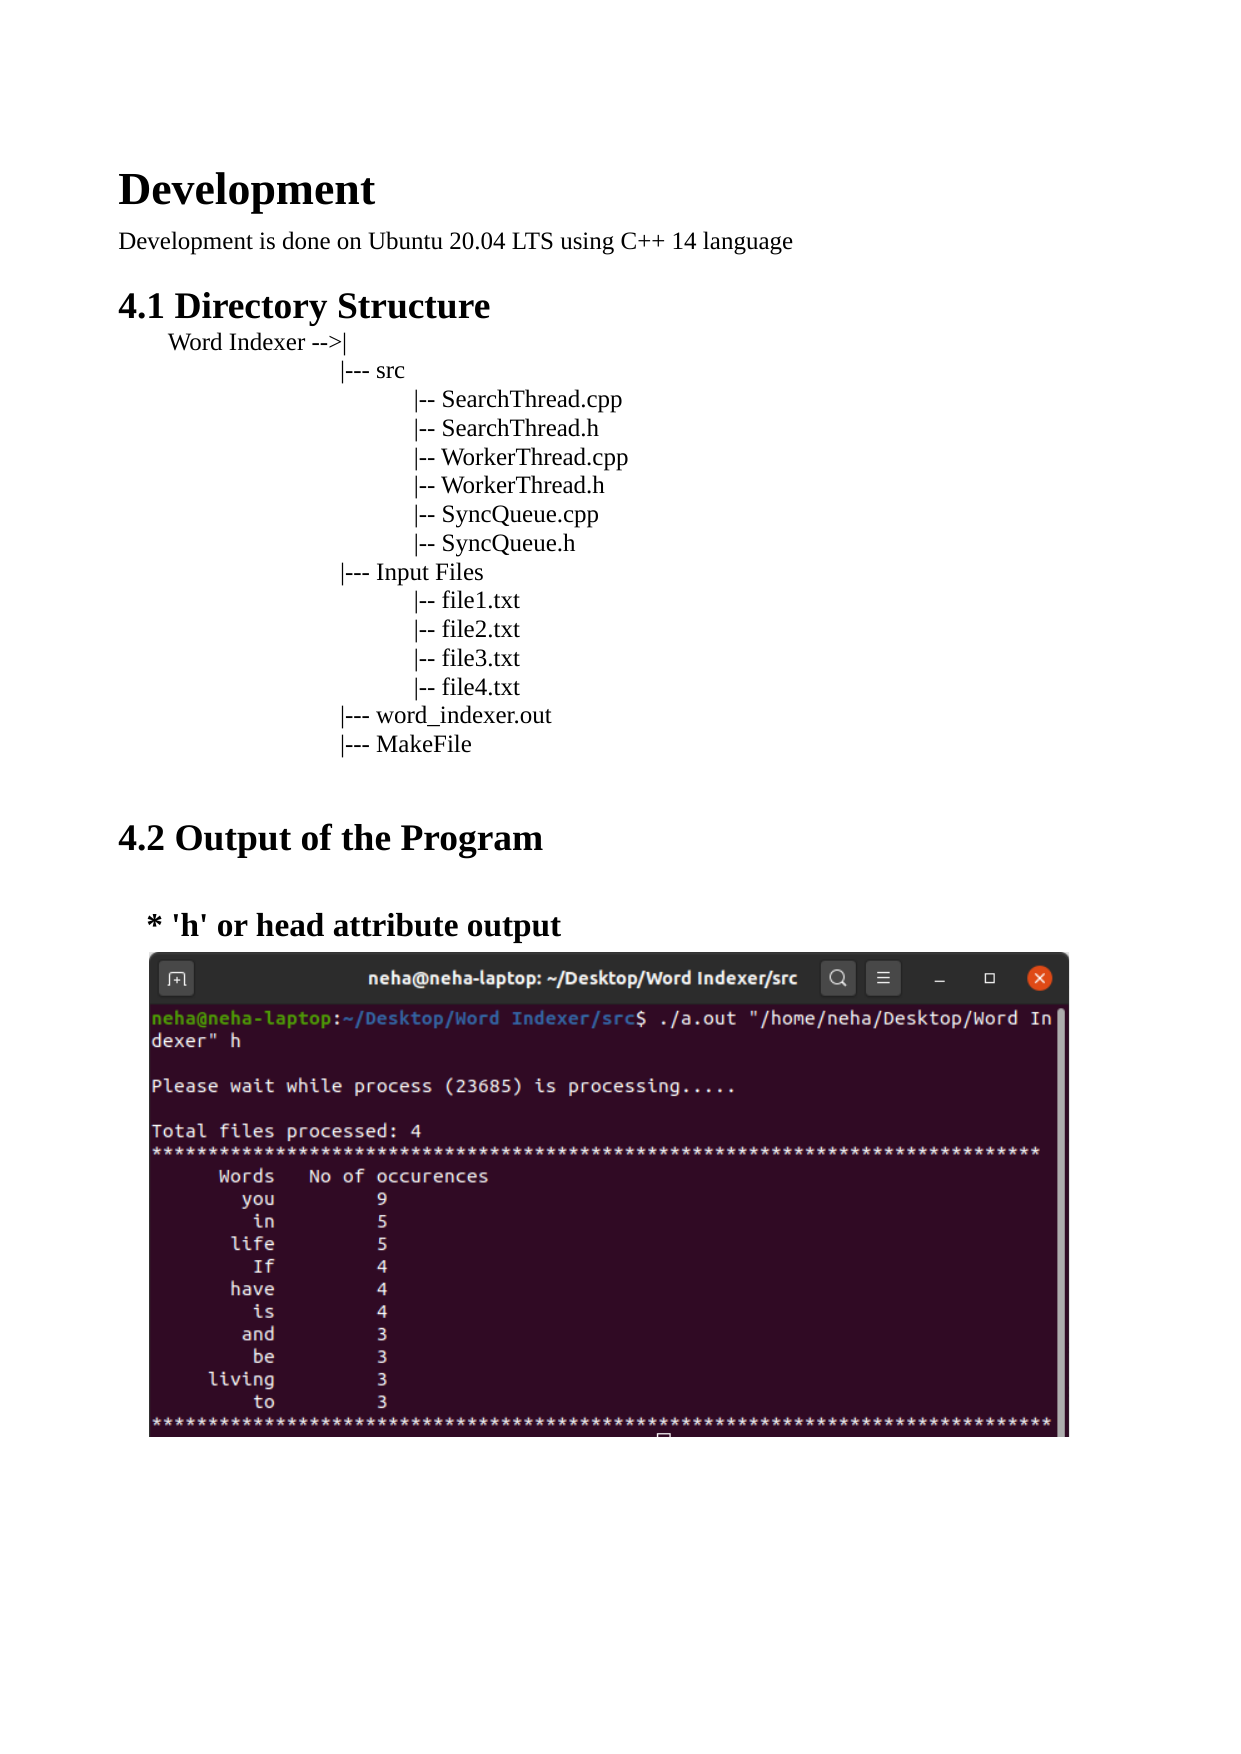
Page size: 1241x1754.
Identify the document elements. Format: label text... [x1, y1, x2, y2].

text Development is done on Ubuntu 20.04 LTS using C++ 14 language [118, 226, 1122, 255]
text |--- Input Files [118, 557, 1122, 585]
text |-- SyncQueue.h [118, 528, 1122, 557]
text |-- file4.txt [118, 672, 1122, 700]
text |-- file3.txt [118, 643, 1122, 672]
text |--- word_indexer.out [118, 700, 1122, 729]
text |-- WorkerThread.h [118, 470, 1122, 499]
text 4.2 Output of the Program * 'h' or head attribute output [118, 815, 1122, 1609]
text |-- SearchThread.cpp [118, 384, 1122, 413]
text |--- MakeFile [118, 729, 1122, 758]
text |-- SearchThread.h |-- WorkerThread.cpp [118, 413, 1122, 470]
text Development [118, 161, 1122, 214]
text |-- SyncQueue.cpp [118, 499, 1122, 528]
text 4.1 Directory Structure [118, 283, 1122, 327]
text |--- src [118, 355, 1122, 384]
text |-- file1.txt [118, 585, 1122, 614]
text |-- file2.txt [118, 614, 1122, 643]
picture [149, 952, 1070, 1437]
text Word Indexer -->| [118, 327, 1122, 355]
